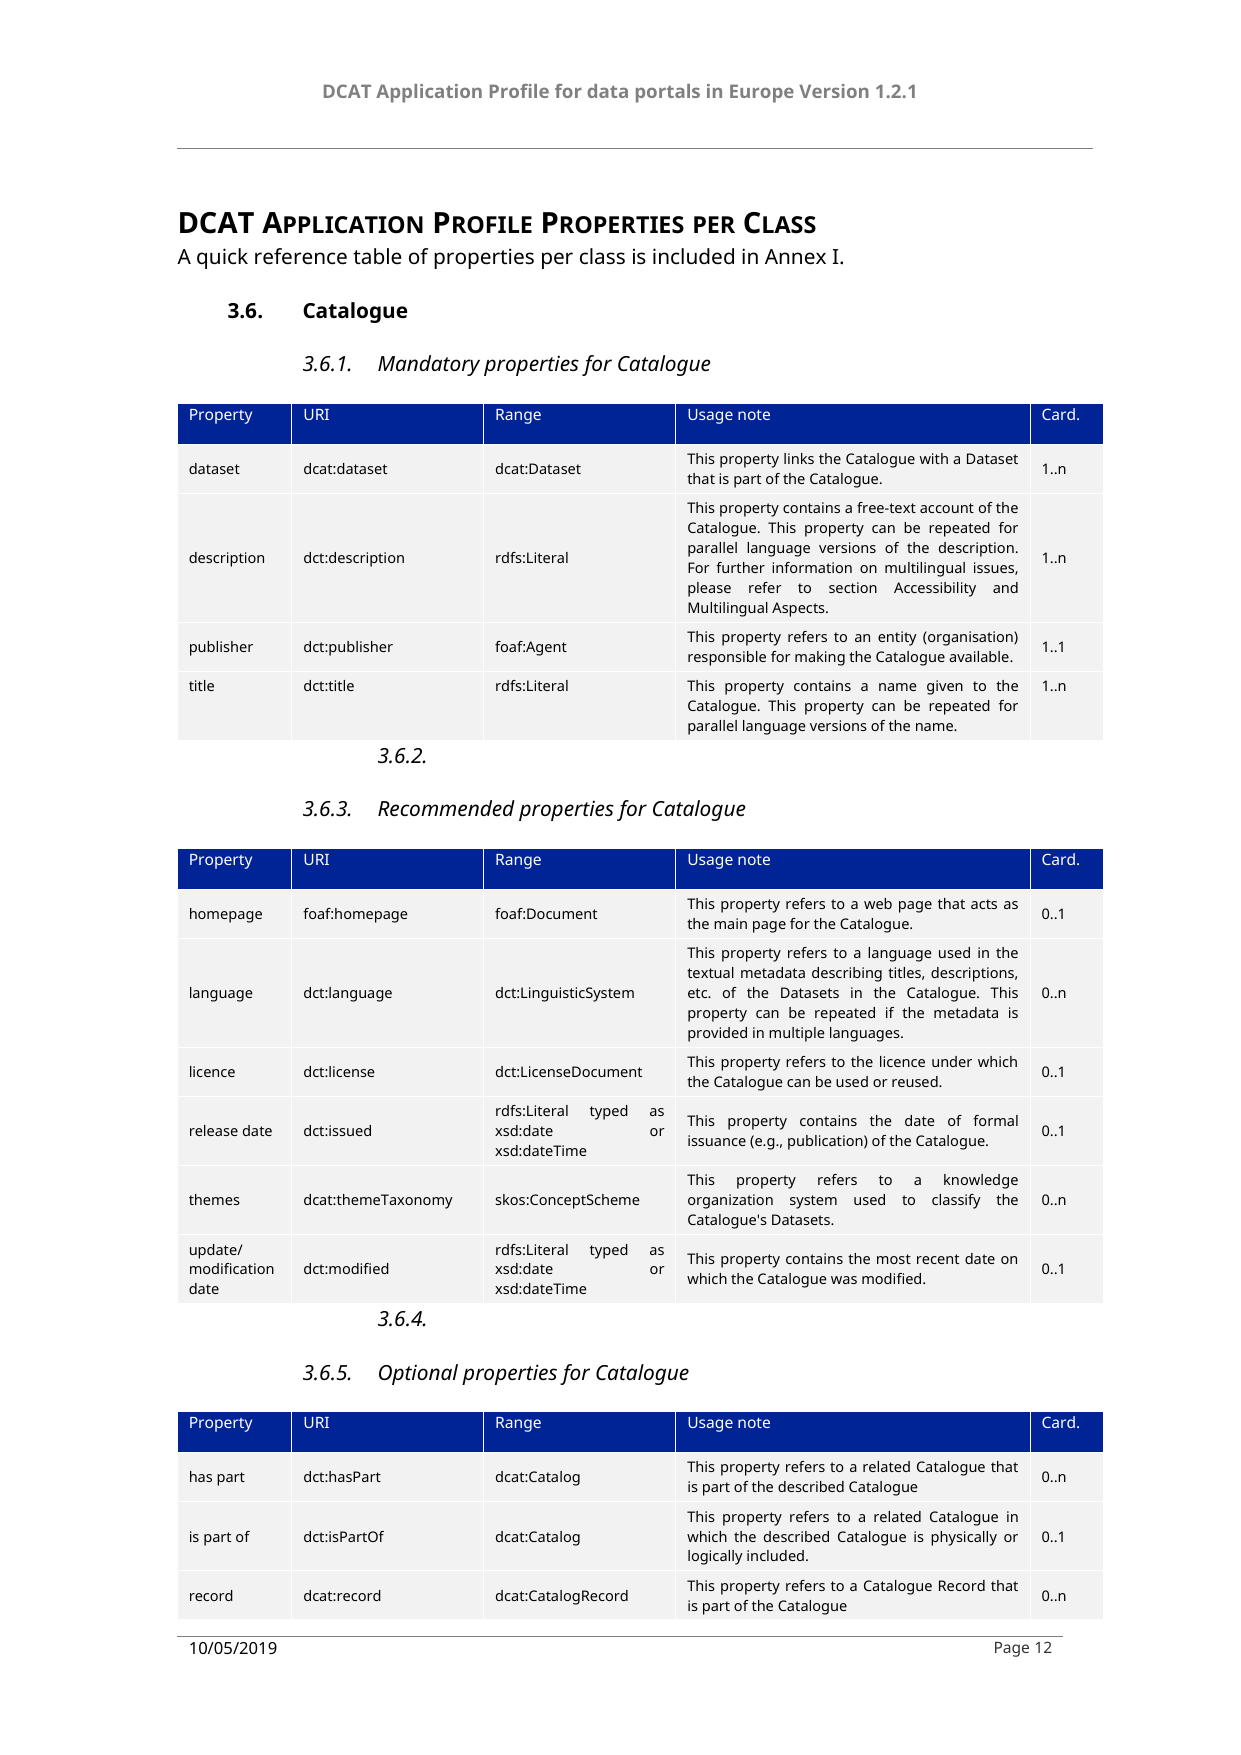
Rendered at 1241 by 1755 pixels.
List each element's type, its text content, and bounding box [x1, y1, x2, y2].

table_cell release date [178, 1097, 291, 1165]
table_cell This property contains the date of formal issuance (e.g., publication) of the Catalogue. [676, 1097, 1030, 1165]
table_cell licence [178, 1048, 291, 1096]
table_cell dcat:Dataset [484, 445, 675, 493]
table_cell dcat:themeTaxonomy [292, 1166, 483, 1234]
table_cell foaf:Agent [484, 623, 675, 671]
table_cell 1..n [1031, 494, 1103, 622]
table_cell dct:LicenseDocument [484, 1048, 675, 1096]
subtitle Optional properties for Catalogue [302, 1358, 1063, 1386]
table_cell dct:license [292, 1048, 483, 1096]
table_cell rdfs:Literal [484, 672, 675, 740]
table_header Usage note [676, 1412, 1030, 1452]
subtitle DCAT Application Profile Properties per Class [177, 203, 1063, 242]
table_cell is part of [178, 1502, 291, 1570]
table_header Range [484, 849, 675, 889]
table_cell dct:language [292, 939, 483, 1047]
table_header URI [292, 1412, 483, 1452]
table_cell This property refers to a knowledge organization system used to classify the Catalogue's Datasets. [676, 1166, 1030, 1234]
table_header URI [292, 849, 483, 889]
table_cell 0..1 [1031, 1502, 1103, 1570]
table_cell dcat:record [292, 1571, 483, 1619]
table_cell 0..1 [1031, 890, 1103, 938]
table_cell This property refers to a language used in the textual metadata describing titles, descriptions, etc. of the Datasets in the Catalogue. This property can be repeated if the metadata is provided in multiple languages. [676, 939, 1030, 1047]
table_cell dct:LinguisticSystem [484, 939, 675, 1047]
table_cell skos:ConceptScheme [484, 1166, 675, 1234]
table_cell dct:publisher [292, 623, 483, 671]
table_cell This property contains a name given to the Catalogue. This property can be repeated for parallel language versions of the name. [676, 672, 1030, 740]
table_header Card. [1031, 1412, 1103, 1452]
table_cell This property refers to a related Catalogue that is part of the described Catalogue [676, 1453, 1030, 1501]
text A quick reference table of properties per class is included in Annex I. [177, 242, 1063, 271]
table_cell 0..n [1031, 1166, 1103, 1234]
table_cell 1..n [1031, 445, 1103, 493]
table_cell 0..n [1031, 939, 1103, 1047]
table_cell rdfs:Literal typed as xsd:date or xsd:dateTime [484, 1235, 675, 1303]
table_cell dct:isPartOf [292, 1502, 483, 1570]
table_cell dcat:Catalog [484, 1453, 675, 1501]
table_cell foaf:homepage [292, 890, 483, 938]
subtitle Recommended properties for Catalogue [302, 794, 1063, 823]
table_cell record [178, 1571, 291, 1619]
table_cell 0..n [1031, 1571, 1103, 1619]
subtitle Mandatory properties for Catalogue [302, 349, 1063, 378]
table_cell homepage [178, 890, 291, 938]
table_header Usage note [676, 849, 1030, 889]
table_cell This property links the Catalogue with a Dataset that is part of the Catalogue. [676, 445, 1030, 493]
table_header Property [178, 404, 291, 444]
table_cell 0..1 [1031, 1097, 1103, 1165]
table_cell 0..n [1031, 1453, 1103, 1501]
table_cell dct:title [292, 672, 483, 740]
table_header Range [484, 1412, 675, 1452]
table_cell dct:description [292, 494, 483, 622]
table_cell dct:hasPart [292, 1453, 483, 1501]
table_cell dcat:Catalog [484, 1502, 675, 1570]
table_header Card. [1031, 849, 1103, 889]
table_cell This property contains a free-text account of the Catalogue. This property can be repeated for parallel language versions of the description. For further information on multilingual issues, please refer to section 8. [676, 494, 1030, 622]
table_cell language [178, 939, 291, 1047]
table_cell 0..1 [1031, 1048, 1103, 1096]
table_header Usage note [676, 404, 1030, 444]
table_header Card. [1031, 404, 1103, 444]
table_cell dct:modified [292, 1235, 483, 1303]
table_cell dataset [178, 445, 291, 493]
table_cell This property contains the most recent date on which the Catalogue was modified. [676, 1235, 1030, 1303]
table_cell description [178, 494, 291, 622]
table_header URI [292, 404, 483, 444]
table_cell This property refers to a web page that acts as the main page for the Catalogue. [676, 890, 1030, 938]
table_cell This property refers to an entity (organisation) responsible for making the Catalogue available. [676, 623, 1030, 671]
table_header Property [178, 1412, 291, 1452]
table_cell has part [178, 1453, 291, 1501]
table_cell update/ modification date [178, 1235, 291, 1303]
table_cell 0..1 [1031, 1235, 1103, 1303]
subtitle Catalogue [227, 296, 1063, 324]
table_cell themes [178, 1166, 291, 1234]
table_cell rdfs:Literal typed as xsd:date or xsd:dateTime [484, 1097, 675, 1165]
table_header Property [178, 849, 291, 889]
table_cell dct:issued [292, 1097, 483, 1165]
table_cell This property refers to a related Catalogue in which the described Catalogue is physically or logically included. [676, 1502, 1030, 1570]
table_cell rdfs:Literal [484, 494, 675, 622]
table_header Range [484, 404, 675, 444]
table_cell 1..1 [1031, 623, 1103, 671]
table_cell 1..n [1031, 672, 1103, 740]
table_cell publisher [178, 623, 291, 671]
table_cell dcat:dataset [292, 445, 483, 493]
table_cell dcat:CatalogRecord [484, 1571, 675, 1619]
table_cell This property refers to the licence under which the Catalogue can be used or reused. [676, 1048, 1030, 1096]
table_cell This property refers to a Catalogue Record that is part of the Catalogue [676, 1571, 1030, 1619]
table_cell foaf:Document [484, 890, 675, 938]
table_cell title [178, 672, 291, 740]
